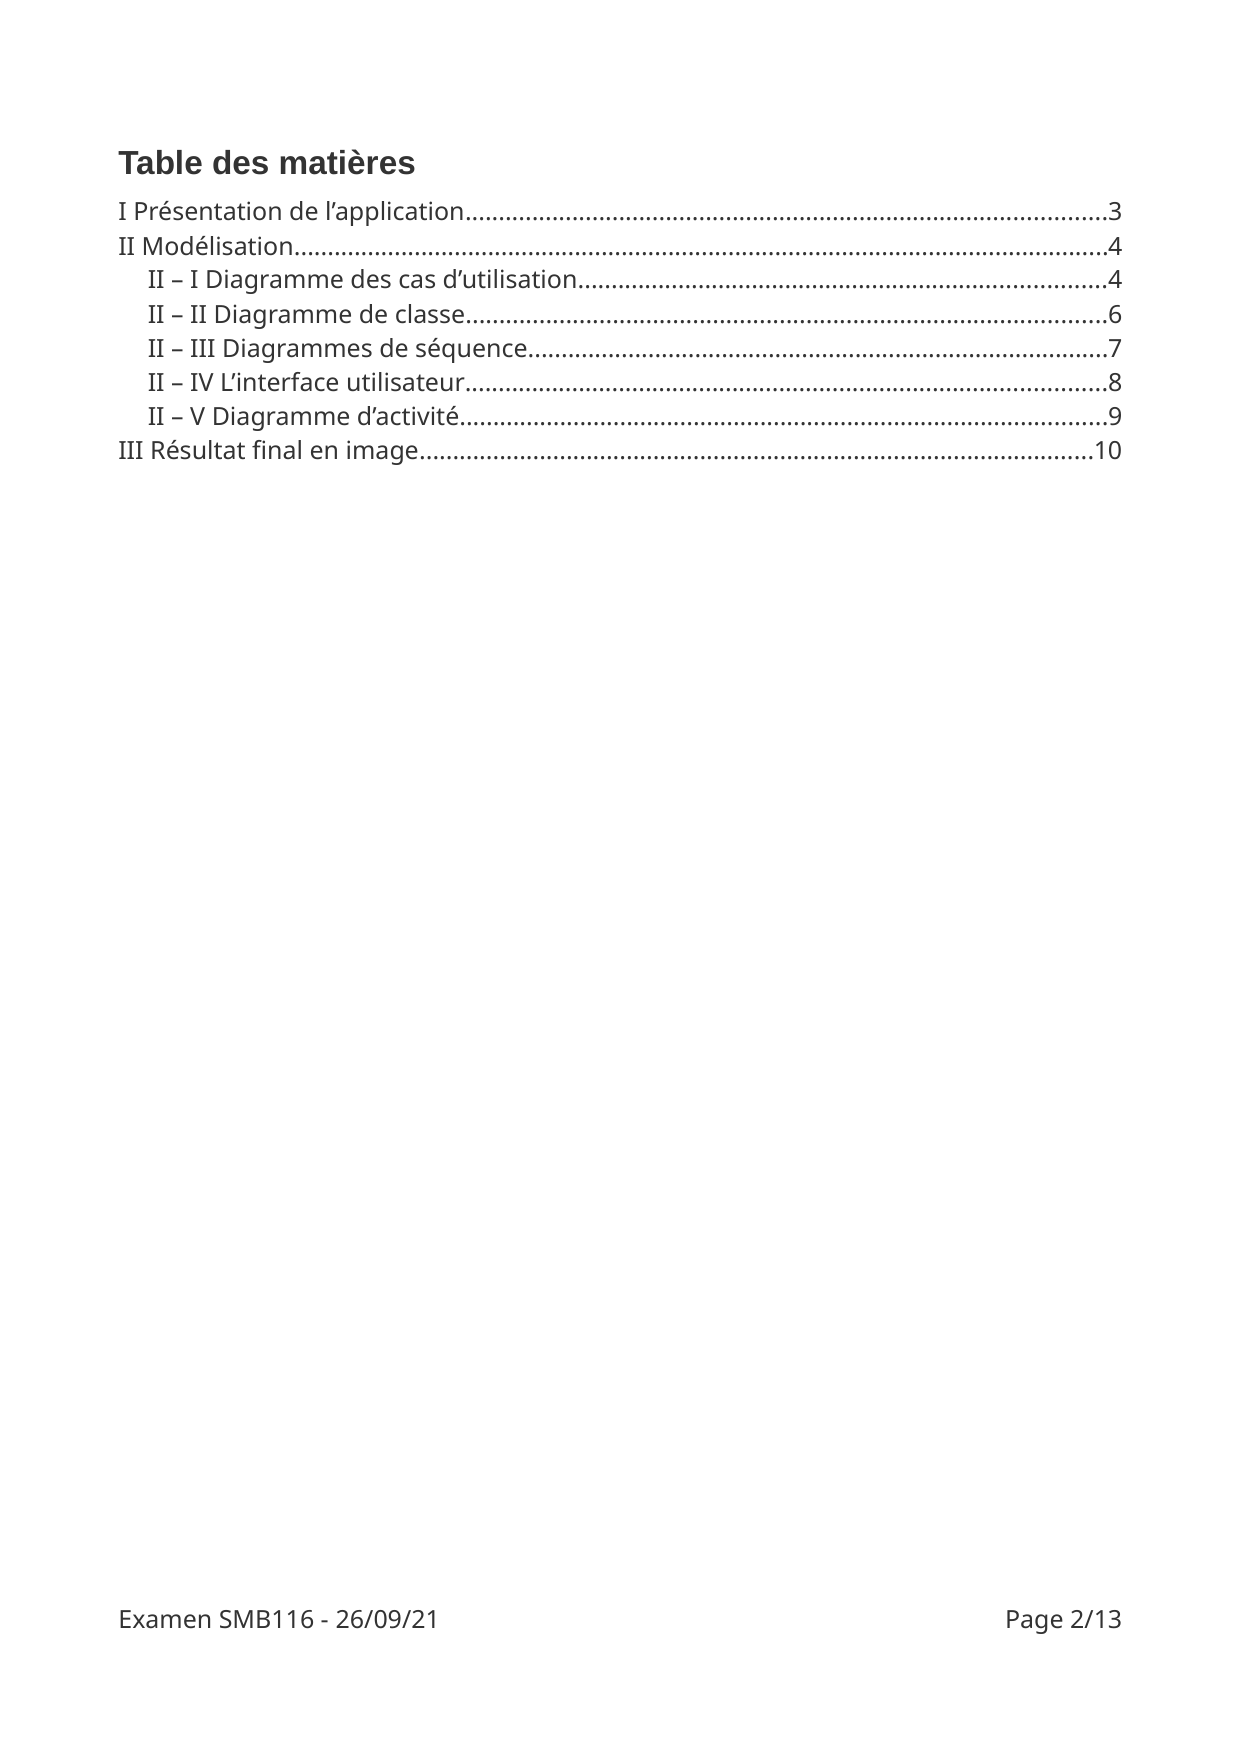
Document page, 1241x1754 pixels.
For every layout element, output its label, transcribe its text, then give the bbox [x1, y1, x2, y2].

text II – I Diagramme des cas d’utilisation 4 [148, 262, 1122, 296]
text III Résultat final en image 10 [118, 432, 1122, 467]
text II – V Diagramme d’activité 9 [148, 398, 1122, 432]
text II – IV L’interface utilisateur 8 [148, 364, 1122, 398]
text II – II Diagramme de classe 6 [148, 296, 1122, 330]
subtitle Table des matières [118, 143, 1122, 182]
text I Présentation de l’application 3 [118, 194, 1122, 228]
text II – III Diagrammes de séquence 7 [148, 330, 1122, 364]
text II Modélisation 4 [118, 228, 1122, 262]
